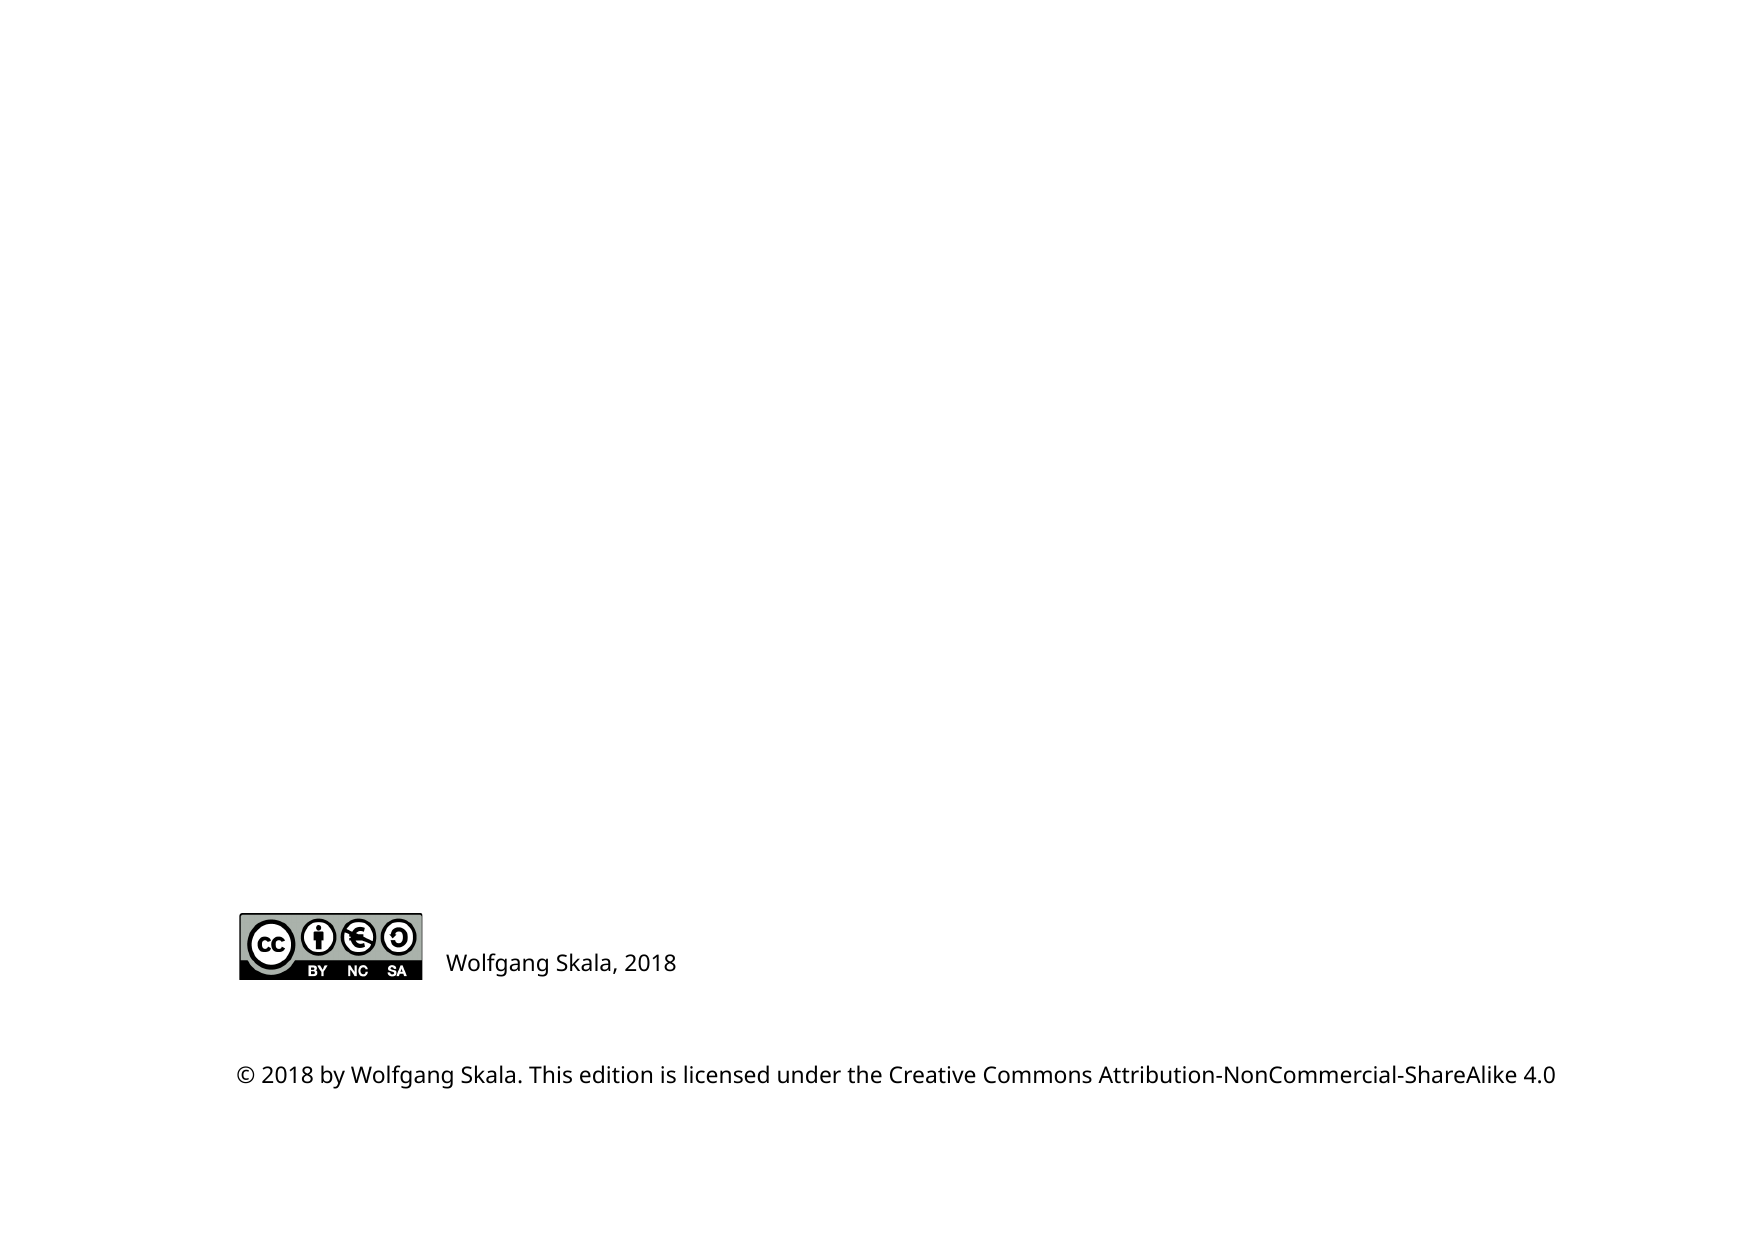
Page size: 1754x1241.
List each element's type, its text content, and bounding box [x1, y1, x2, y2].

text © 2018 by Wolfgang Skala. This edition is licensed under the Creative Commons Attribution-NonCommercial-ShareAlike 4.0 [236, 1059, 1636, 1090]
picture [239, 913, 423, 980]
text Wolfgang Skala, 2018 [423, 946, 1636, 978]
